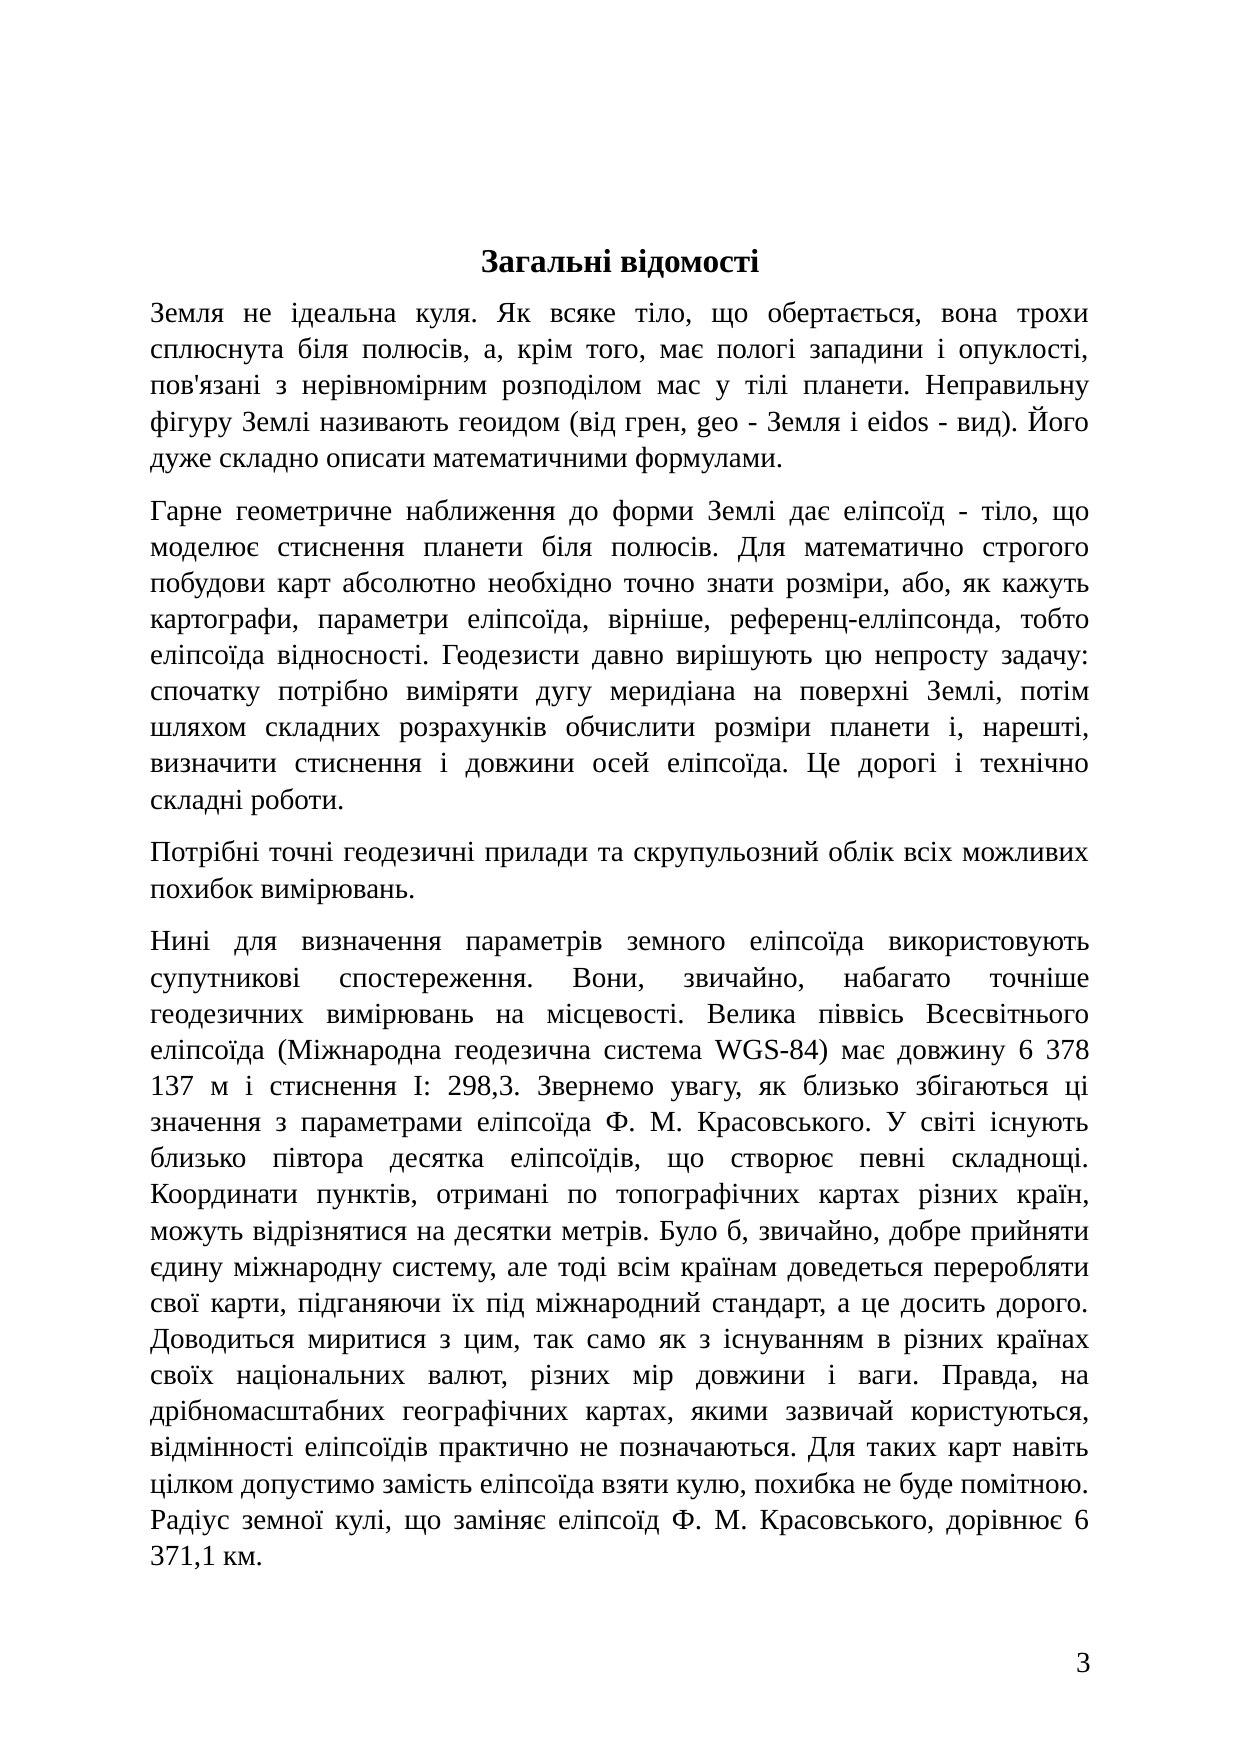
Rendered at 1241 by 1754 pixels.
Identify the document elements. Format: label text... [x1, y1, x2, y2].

text Потрібні точні геодезичні прилади та скрупульозний облік всіх можливих похибок вимірювань. [150, 834, 1090, 904]
subtitle Загальні відомості [150, 241, 1090, 280]
text Гарне геометричне наближення до форми Землі дає еліпсоїд - тіло, що моделює стиснення планети біля полюсів. Для математично строгого побудови карт абсолютно необхідно точно знати розміри, або, як кажуть картографи, параметри еліпсоїда, вірніше, референц-елліпсонда, тобто еліпсоїда відносності. Геодезисти давно вирішують цю непросту задачу: спочатку потрібно виміряти дугу меридіана на поверхні Землі, потім шляхом складних розрахунків обчислити розміри планети і, нарешті, визначити стиснення і довжини осей еліпсоїда. Це дорогі і технічно складні роботи. [150, 493, 1090, 815]
text Нині для визначення параметрів земного еліпсоїда використовують супутникові спостереження. Вони, звичайно, набагато точніше геодезичних вимірювань на місцевості. Велика піввісь Всесвітнього еліпсоїда (Міжнародна геодезична система WGS-84) має довжину 6 378 137 м і стиснення I: 298,3. Звернемо увагу, як близько збігаються ці значення з параметрами еліпсоїда Ф. М. Красовського. У світі існують близько півтора десятка еліпсоїдів, що створює певні складнощі. Координати пунктів, отримані по топографічних картах різних країн, можуть відрізнятися на десятки метрів. Було б, звичайно, добре прийняти єдину міжнародну систему, але тоді всім країнам доведеться переробляти свої карти, підганяючи їх під міжнародний стандарт, а це досить дорого. Доводиться миритися з цим, так само як з існуванням в різних країнах своїх національних валют, різних мір довжини і ваги. Правда, на дрібномасштабних географічних картах, якими зазвичай користуються, відмінності еліпсоїдів практично не позначаються. Для таких карт навіть цілком допустимо замість еліпсоїда взяти кулю, похибка не буде помітною. Радіус земної кулі, що заміняє еліпсоїд Ф. М. Красовського, дорівнює 6 371,1 км. [150, 923, 1090, 1572]
text Земля не ідеальна куля. Як всяке тіло, що обертається, вона трохи сплюснута біля полюсів, а, крім того, має пологі западини і опуклості, пов'язані з нерівномірним розподілом мас у тілі планети. Неправильну фігуру Землі називають геоидом (від грен, geo - Земля і eidos - вид). Його дуже складно описати математичними формулами. [150, 295, 1090, 473]
